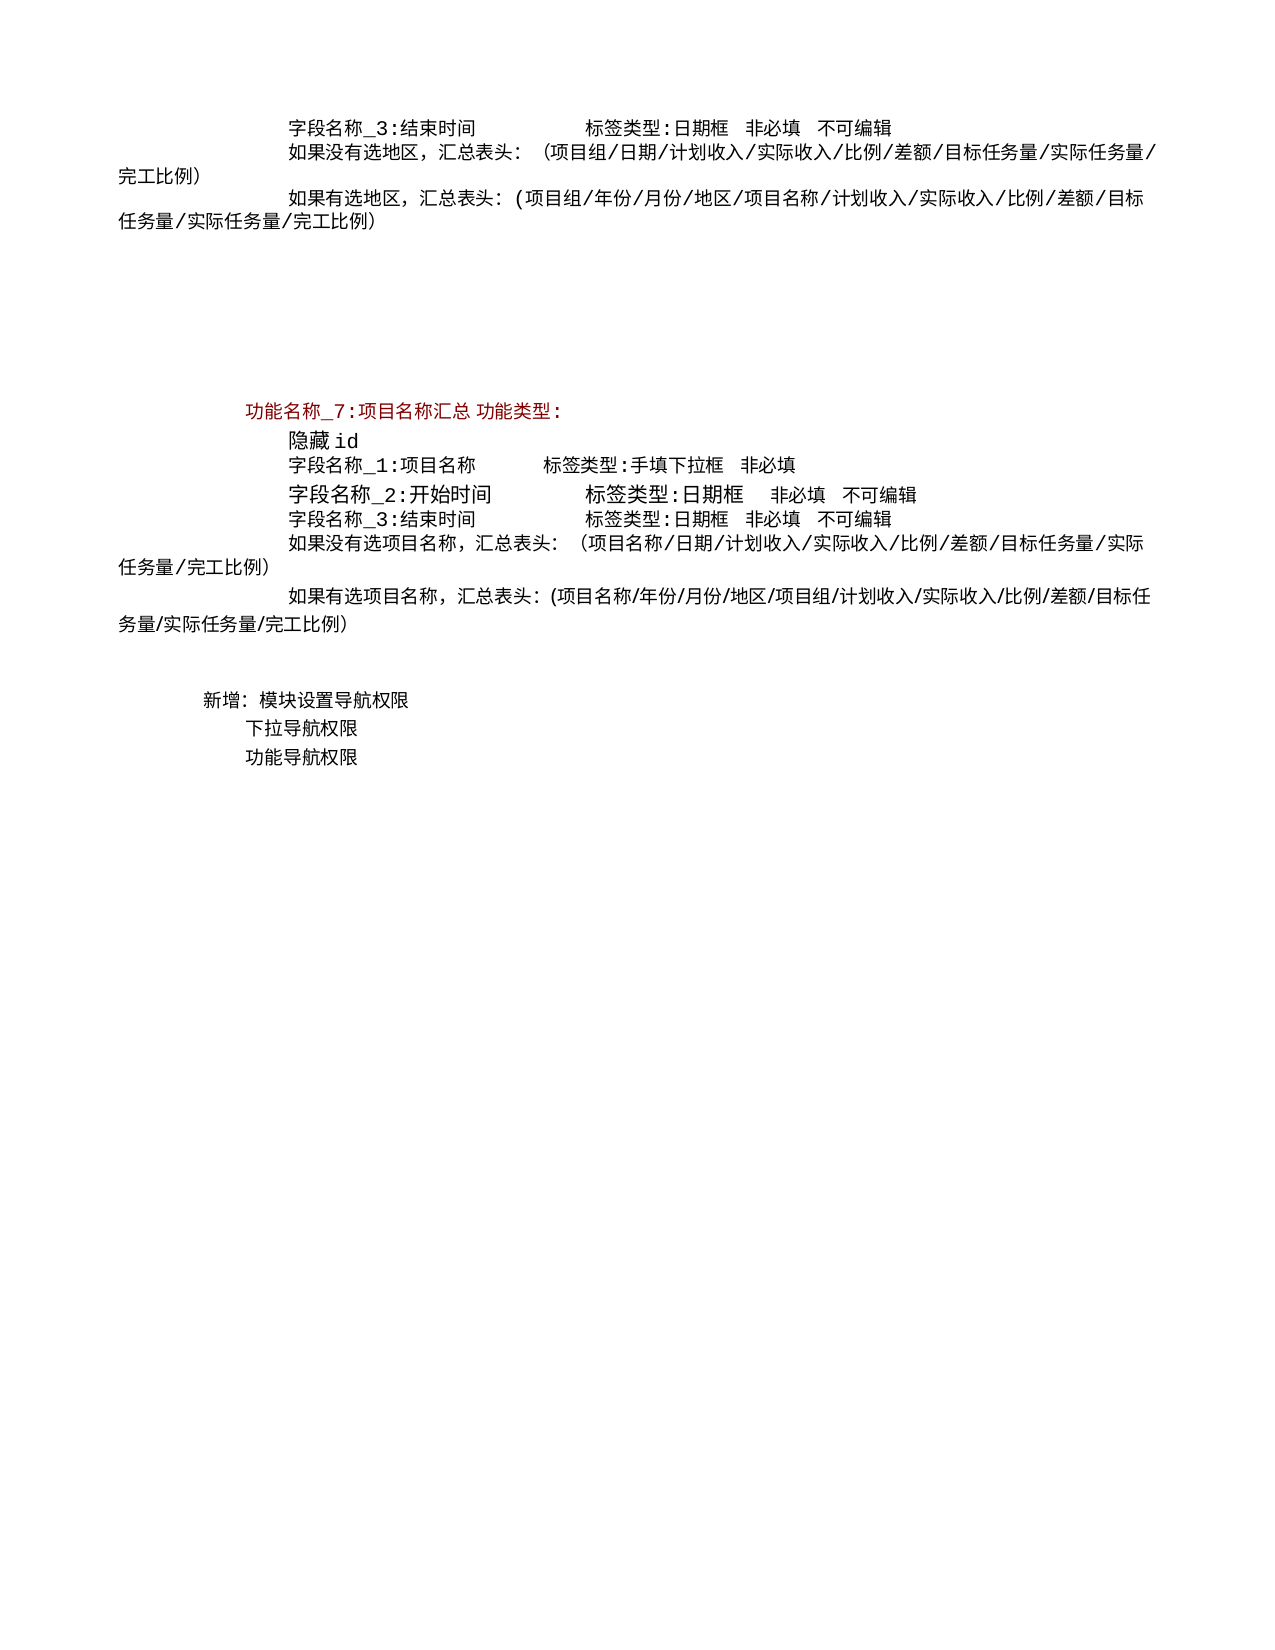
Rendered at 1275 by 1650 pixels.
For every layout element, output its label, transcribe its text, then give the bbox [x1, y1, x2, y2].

text 如果有选项目名称，汇总表头：(项目名称/年份/月份/地区/项目组/计划收入/实际收入/比例/差额/目标任务量/实际任务量/完工比例） [118, 581, 1157, 638]
text 字段名称_3:结束时间 标签类型:日期框 非必填 不可编辑 [118, 509, 1157, 533]
text 字段名称_1:项目名称 标签类型:手填下拉框 非必填 [118, 455, 1157, 479]
text 如果没有选项目名称，汇总表头：（项目名称/日期/计划收入/实际收入/比例/差额/目标任务量/实际任务量/完工比例） [118, 533, 1157, 581]
text 新增：模块设置导航权限 [118, 685, 1157, 713]
text 字段名称_3:结束时间 标签类型:日期框 非必填 不可编辑 [118, 118, 1157, 142]
text 如果有选地区，汇总表头：(项目组/年份/月份/地区/项目名称/计划收入/实际收入/比例/差额/目标任务量/实际任务量/完工比例） [118, 187, 1157, 235]
text 功能导航权限 [118, 742, 1157, 770]
text 隐藏id [118, 424, 1157, 455]
text 功能名称_7:项目名称汇总 功能类型: [118, 401, 1157, 424]
text 字段名称_2:开始时间 标签类型:日期框 非必填 不可编辑 [118, 479, 1157, 509]
text 下拉导航权限 [118, 713, 1157, 742]
text 如果没有选地区，汇总表头：（项目组/日期/计划收入/实际收入/比例/差额/目标任务量/实际任务量/完工比例） [118, 142, 1157, 187]
